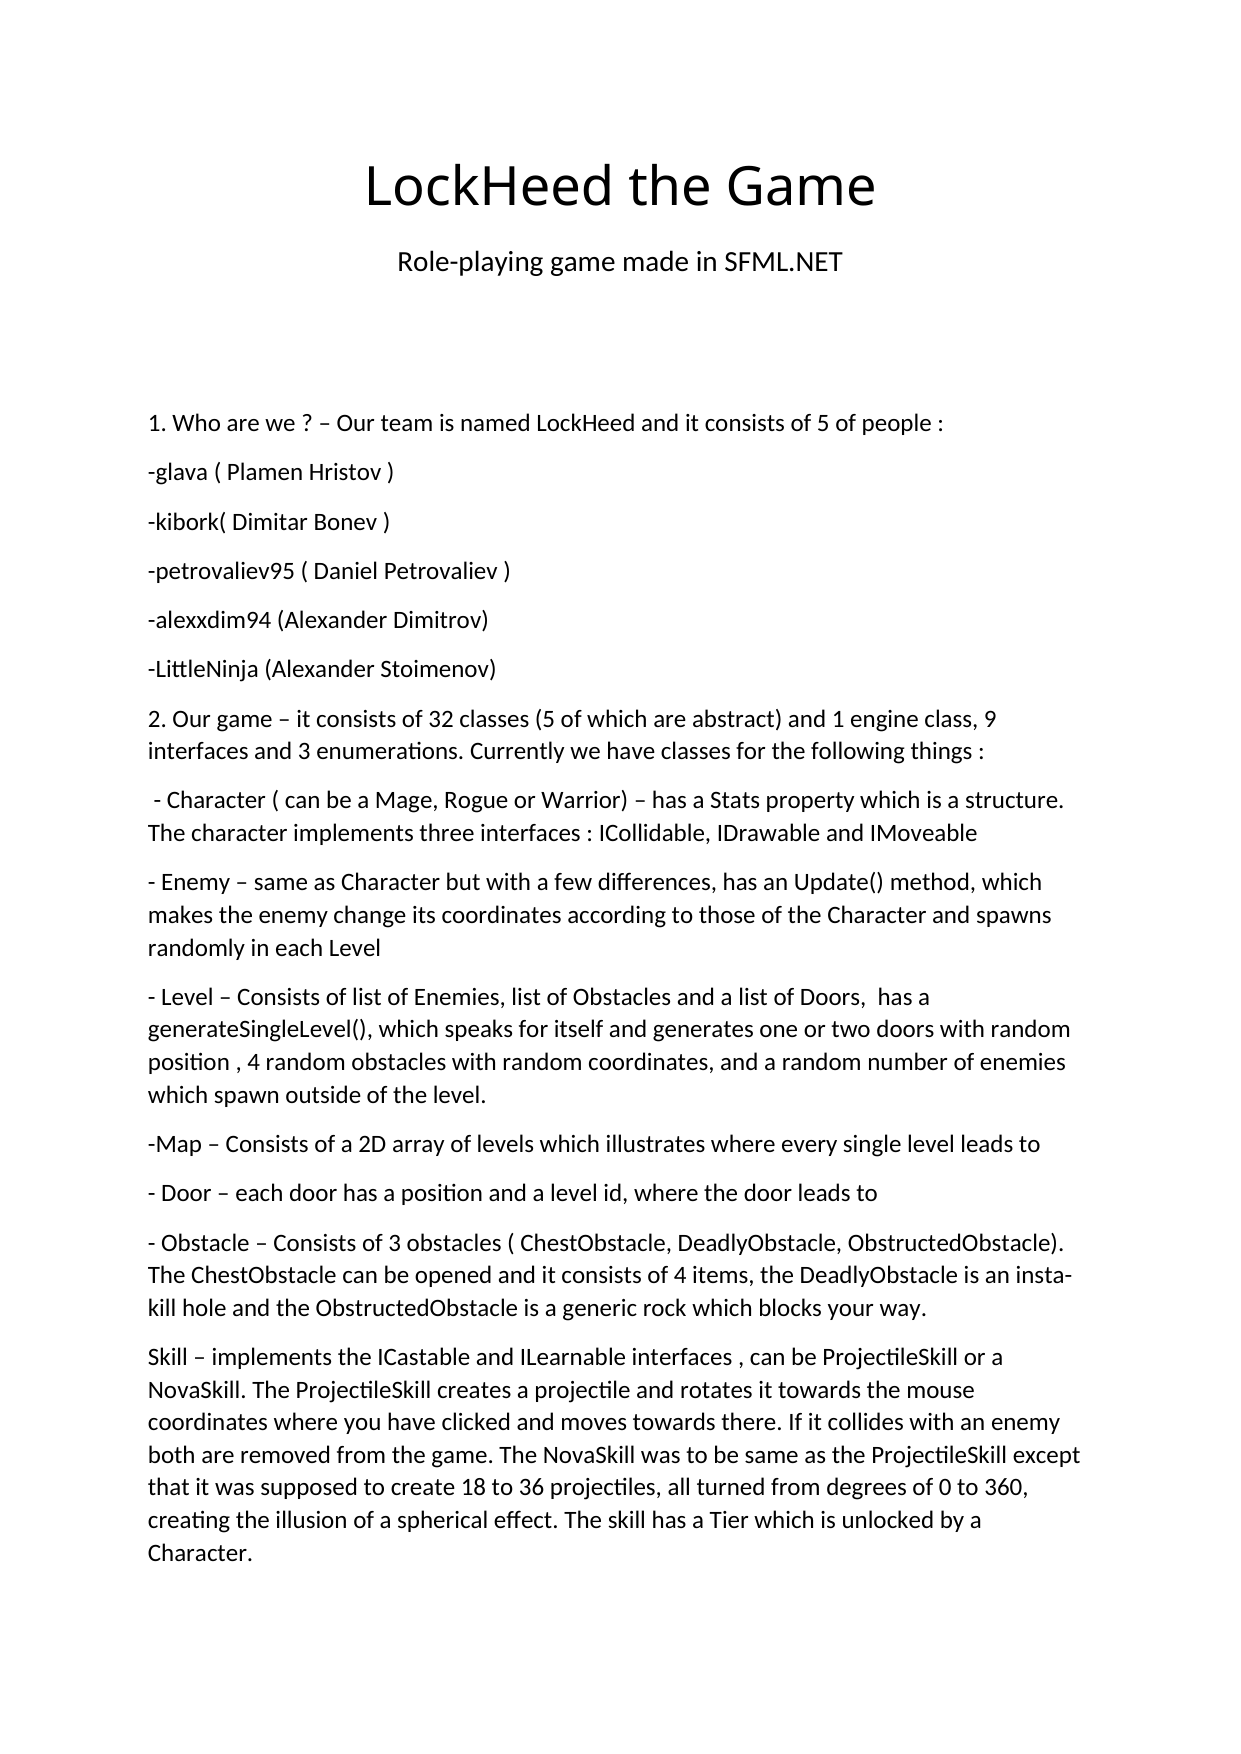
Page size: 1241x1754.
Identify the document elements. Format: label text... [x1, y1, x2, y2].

text - Character ( can be a Mage, Rogue or Warrior) – has a Stats property which is a structure. The character implements three interfaces : ICollidable, IDrawable and IMoveable [148, 785, 1093, 848]
text 2. Our game – it consists of 32 classes (5 of which are abstract) and 1 engine class, 9 interfaces and 3 enumerations. Currently we have classes for the following things : [148, 703, 1093, 766]
text -alexxdim94 (Alexander Dimitrov) [148, 604, 1093, 635]
text -kibork( Dimitar Bonev ) [148, 506, 1093, 536]
text -petrovaliev95 ( Daniel Petrovaliev ) [148, 555, 1093, 586]
text - Door – each door has a position and a level id, where the door leads to [148, 1177, 1093, 1208]
text Skill – implements the ICastable and ILearnable interfaces , can be ProjectileSkill or a NovaSkill. The ProjectileSkill creates a projectile and rotates it towards the mouse coordinates where you have clicked and moves towards there. If it collides with an enemy both are removed from the game. The NovaSkill was to be same as the ProjectileSkill except that it was supposed to create 18 to 36 projectiles, all turned from degrees of 0 to 360, creating the illusion of a spherical effect. The skill has a Tier which is unlocked by a Character. [148, 1341, 1093, 1567]
text Role-playing game made in SFML.NET [148, 243, 1093, 279]
text - Obstacle – Consists of 3 obstacles ( ChestObstacle, DeadlyObstacle, ObstructedObstacle). The ChestObstacle can be opened and it consists of 4 items, the DeadlyObstacle is an insta-kill hole and the ObstructedObstacle is a generic rock which blocks your way. [148, 1227, 1093, 1322]
text LockHeed the Game [148, 148, 1093, 221]
text -glava ( Plamen Hristov ) [148, 456, 1093, 487]
text - Level – Consists of list of Enemies, list of Obstacles and a list of Doors, has a generateSingleLevel(), which speaks for itself and generates one or two doors with random position , 4 random obstacles with random coordinates, and a random number of enemies which spawn outside of the level. [148, 981, 1093, 1109]
text 1. Who are we ? – Our team is named LockHeed and it consists of 5 of people : [148, 407, 1093, 438]
text -LittleNinja (Alexander Stoimenov) [148, 653, 1093, 684]
text - Enemy – same as Character but with a few differences, has an Update() method, which makes the enemy change its coordinates according to those of the Character and spawns randomly in each Level [148, 867, 1093, 962]
text -Map – Consists of a 2D array of levels which illustrates where every single level leads to [148, 1128, 1093, 1159]
